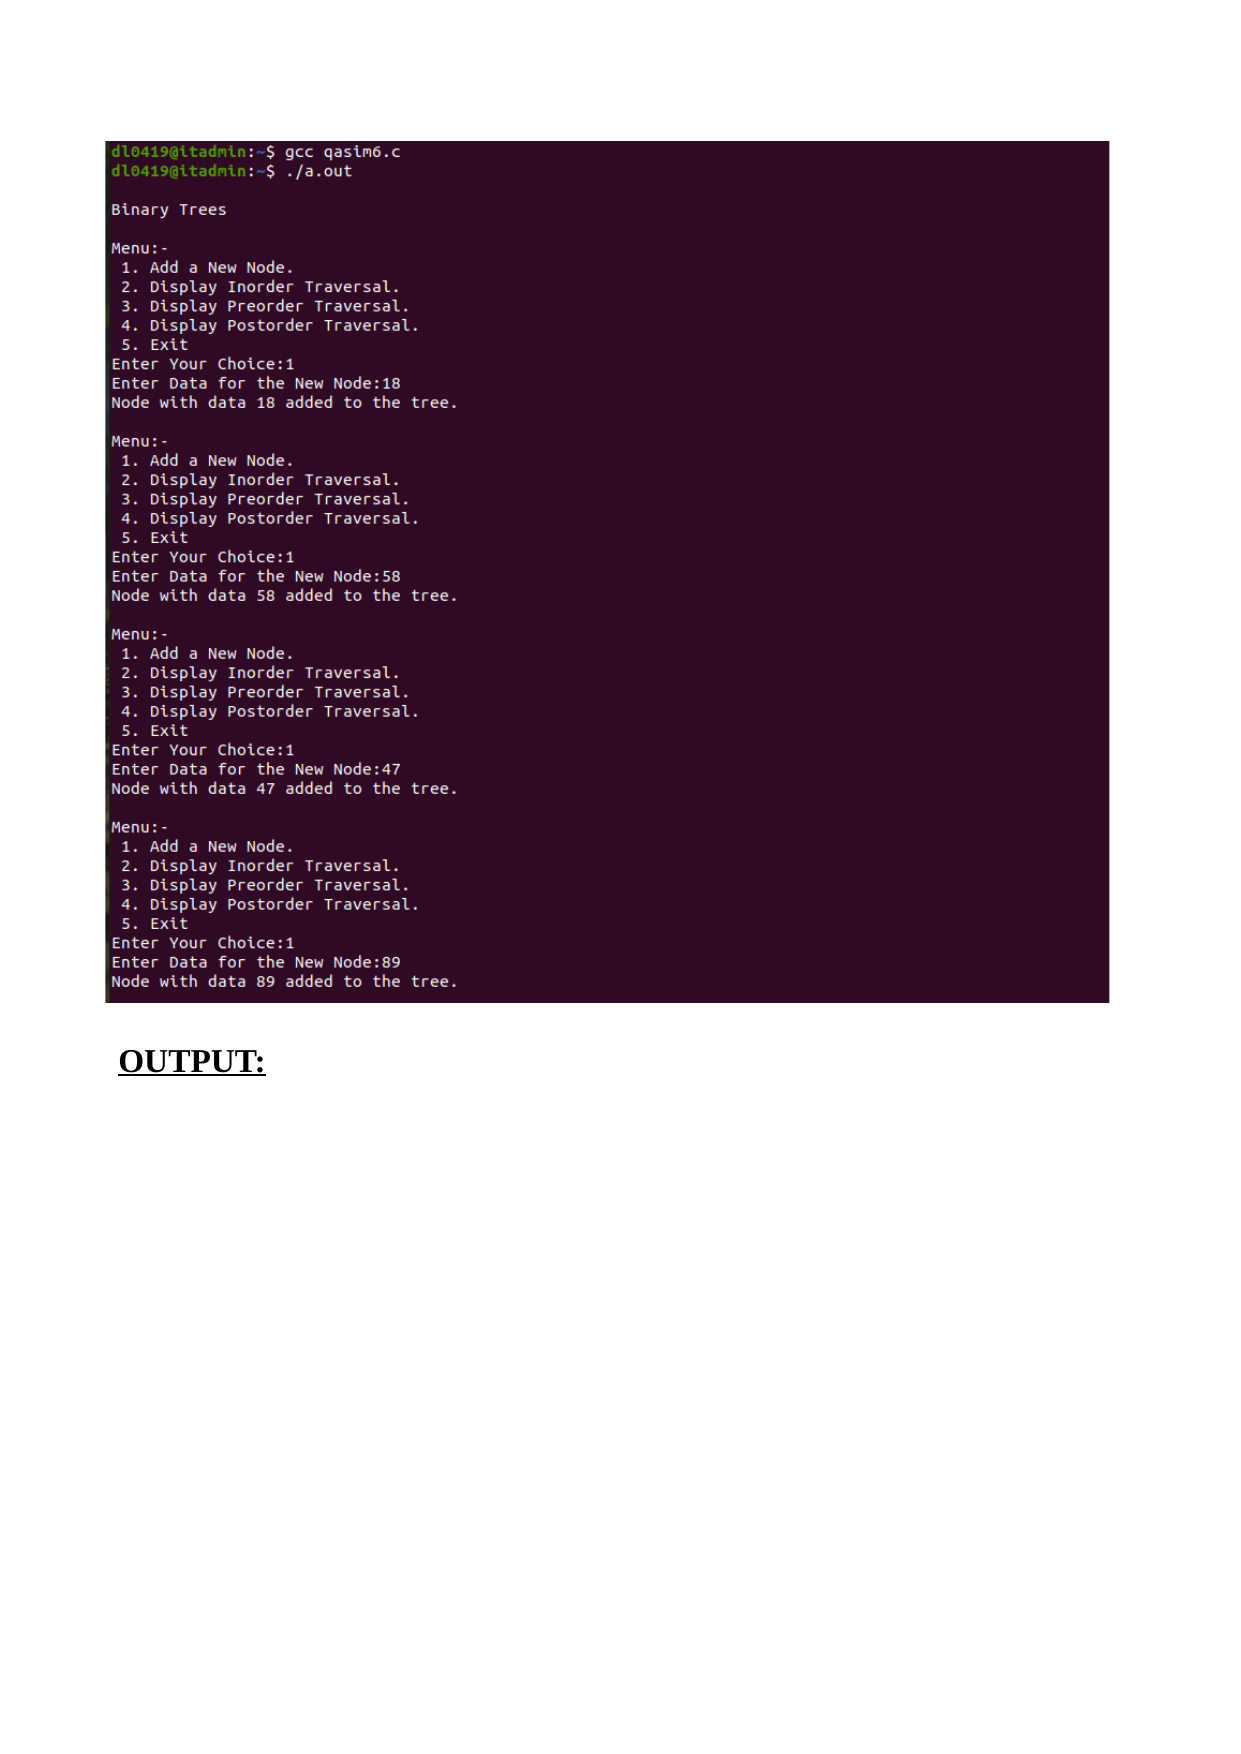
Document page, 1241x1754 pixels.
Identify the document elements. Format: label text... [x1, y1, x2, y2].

picture [105, 141, 1110, 1003]
text OUTPUT: [118, 1041, 1122, 1079]
